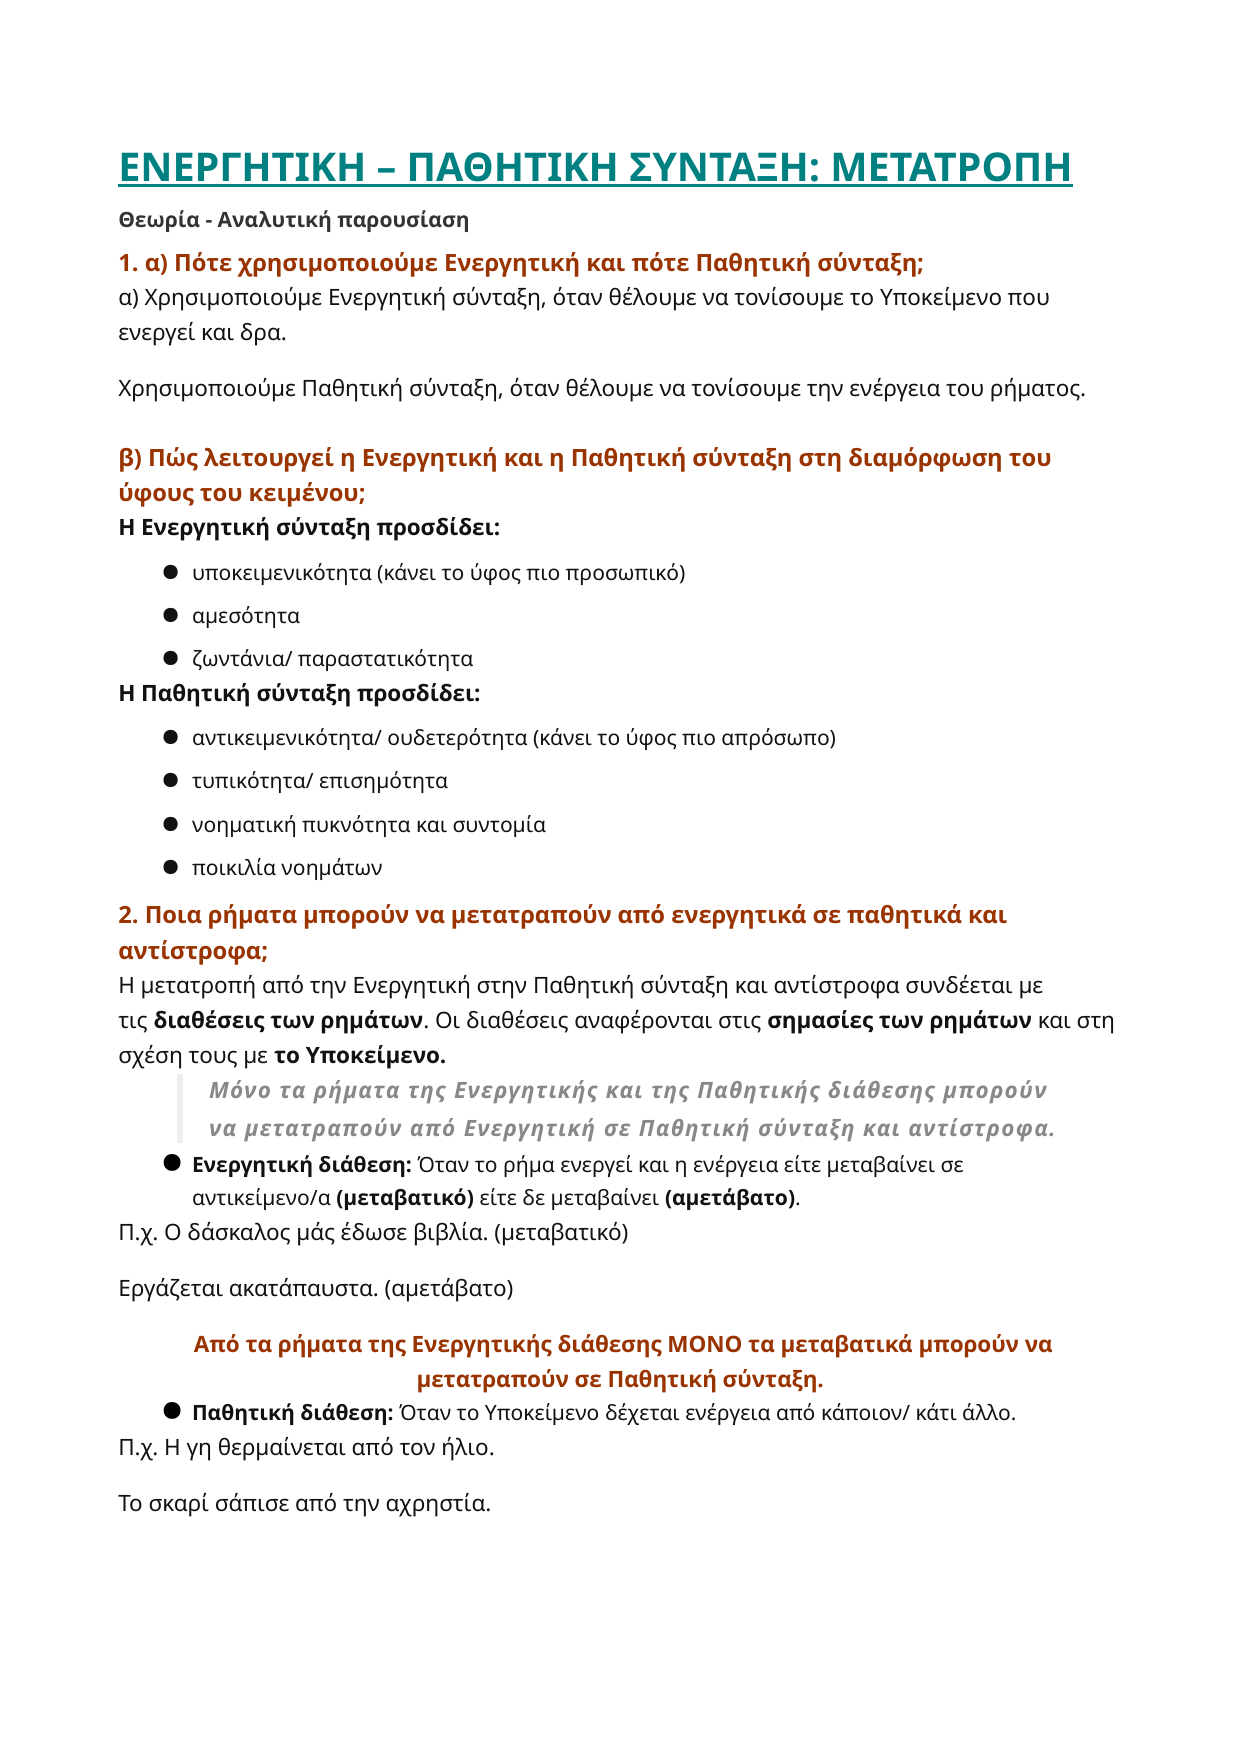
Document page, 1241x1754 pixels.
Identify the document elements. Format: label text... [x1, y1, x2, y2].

list νοηματική πυκνότητα και συντομία [162, 809, 1122, 838]
text Η μετατροπή από την Ενεργητική στην Παθητική σύνταξη και αντίστροφα συνδέεται με τις διαθέσεις των ρημάτων. Οι διαθέσεις αναφέρονται στις σημασίες των ρημάτων και στη σχέση τους με το Υποκείμενο. [118, 969, 1122, 1069]
list αντικειμενικότητα/ ουδετερότητα (κάνει το ύφος πιο απρόσωπο) [162, 723, 1122, 751]
list αμεσότητα [162, 601, 1122, 629]
text Το σκαρί σάπισε από την αχρηστία. [118, 1487, 1122, 1518]
list ζωντάνια/ παραστατικότητα [162, 644, 1122, 673]
text Η Ενεργητική σύνταξη προσδίδει: [118, 512, 1122, 542]
text Π.χ. Ο δάσκαλος μάς έδωσε βιβλία. (μεταβατικό) [118, 1216, 1122, 1247]
text α) Χρησιμοποιούμε Ενεργητική σύνταξη, όταν θέλουμε να τονίσουμε το Υποκείμενο που ενεργεί και δρα. [118, 282, 1122, 347]
text Π.χ. Η γη θερμαίνεται από τον ήλιο. [118, 1431, 1122, 1462]
text Εργάζεται ακατάπαυστα. (αμετάβατο) [118, 1272, 1122, 1303]
text Χρησιμοποιούμε Παθητική σύνταξη, όταν θέλουμε να τονίσουμε την ενέργεια του ρήματος. [118, 373, 1122, 403]
list τυπικότητα/ επισημότητα [162, 766, 1122, 795]
subtitle ΕΝΕΡΓΗΤΙΚΗ – ΠΑΘΗΤΙΚΗ ΣΥΝΤΑΞΗ: ΜΕΤΑΤΡΟΠΗ [118, 139, 1122, 193]
text Μόνο τα ρήματα της Ενεργητικής και της Παθητικής διάθεσης μπορούν να μετατραπούν από Ενεργητική σε Παθητική σύνταξη και αντίστροφα. [183, 1074, 1063, 1143]
subtitle 2. Ποια ρήματα μπορούν να μετατραπούν από ενεργητικά σε παθητικά και αντίστροφα; [118, 898, 1122, 966]
list υποκειμενικότητα (κάνει το ύφος πιο προσωπικό) [162, 557, 1122, 586]
subtitle β) Πώς λειτουργεί η Ενεργητική και η Παθητική σύνταξη στη διαμόρφωση του ύφους του κειμένου; [118, 441, 1122, 509]
text Η Παθητική σύνταξη προσδίδει: [118, 677, 1122, 708]
text Από τα ρήματα της Ενεργητικής διάθεσης ΜΟΝΟ τα μεταβατικά μπορούν να μετατραπούν σε Παθητική σύνταξη. [118, 1328, 1122, 1394]
list Παθητική διάθεση: Όταν το Υποκείμενο δέχεται ενέργεια από κάποιον/ κάτι άλλο. [162, 1398, 1122, 1427]
subtitle Θεωρία - Αναλυτική παρουσίαση [118, 205, 1122, 234]
list ποικιλία νοημάτων [162, 853, 1122, 882]
list Ενεργητική διάθεση: Όταν το ρήμα ενεργεί και η ενέργεια είτε μεταβαίνει σε αντικείμενο/α (μεταβατικό) είτε δε μεταβαίνει (αμετάβατο). [162, 1150, 1122, 1212]
subtitle 1. α) Πότε χρησιμοποιούμε Ενεργητική και πότε Παθητική σύνταξη; [118, 246, 1122, 278]
